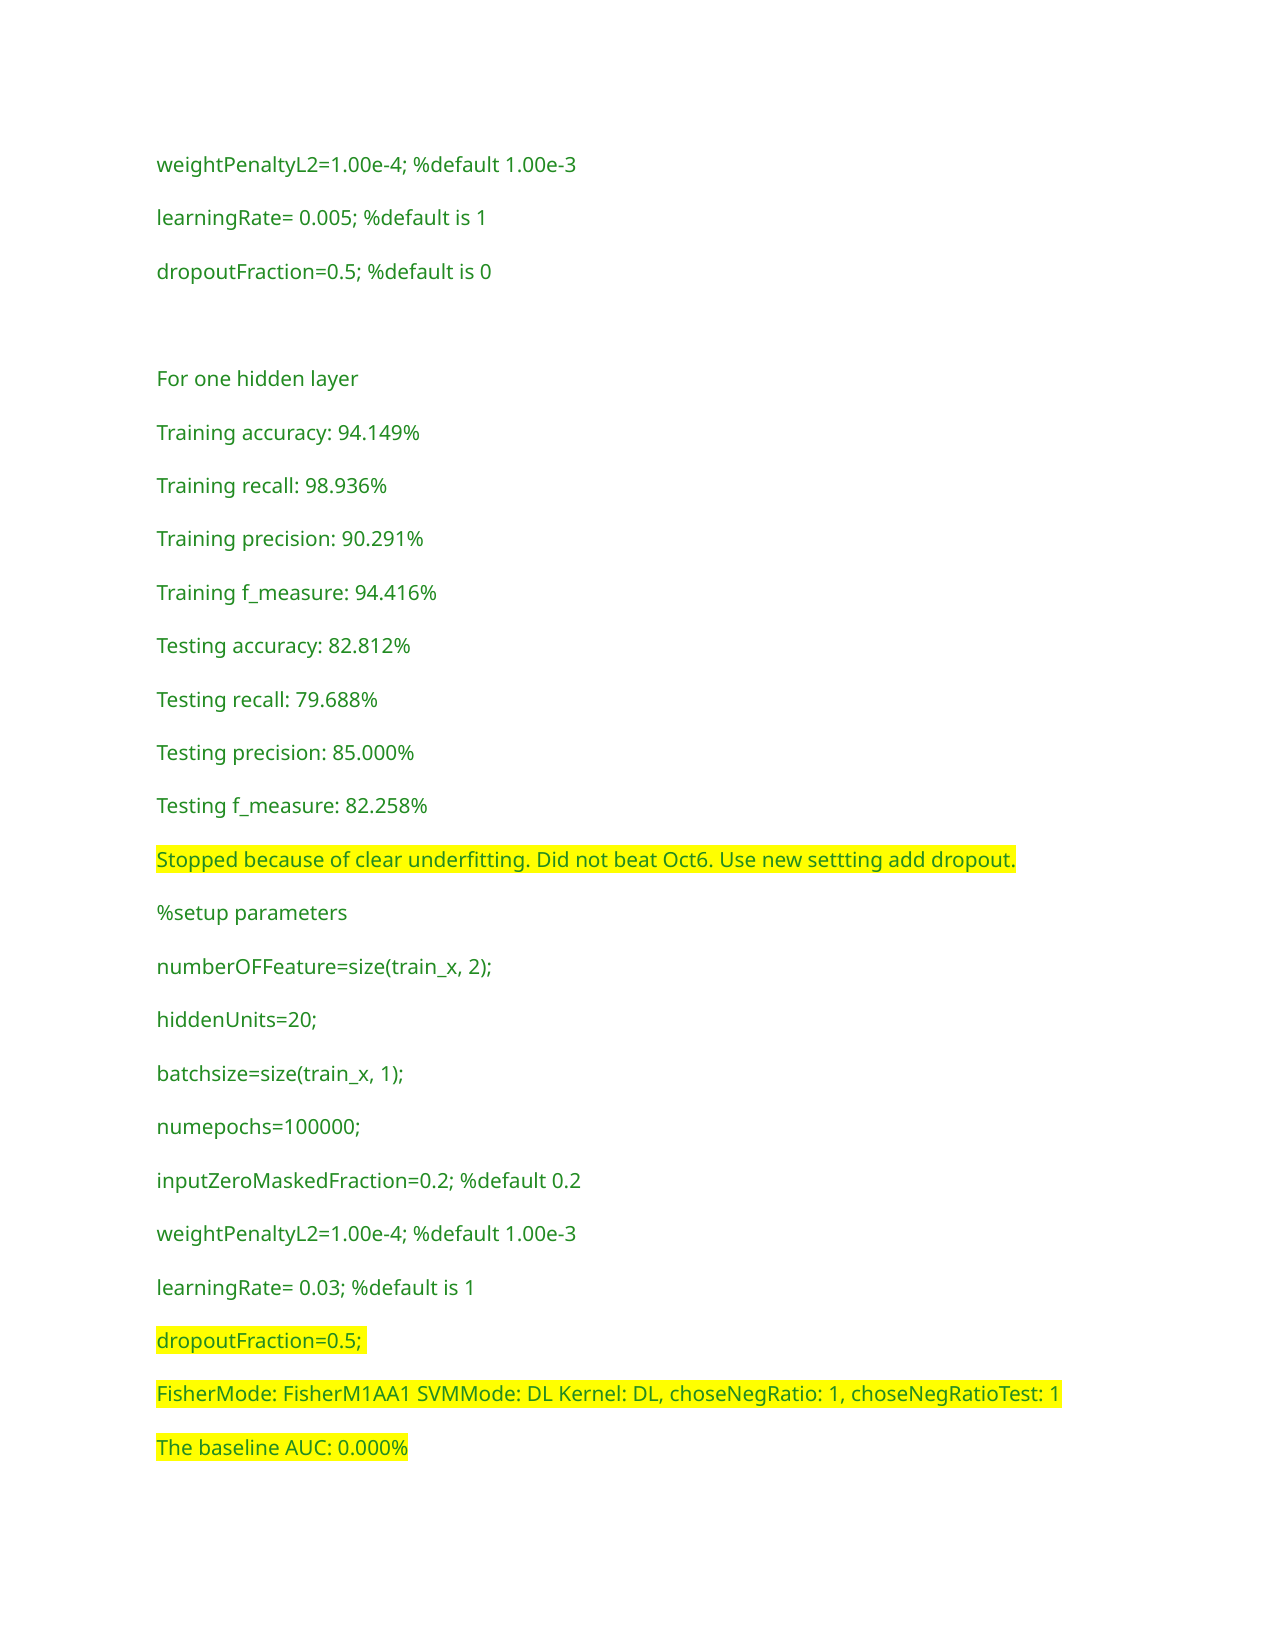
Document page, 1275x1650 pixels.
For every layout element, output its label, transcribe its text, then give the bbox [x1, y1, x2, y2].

text The baseline AUC: 0.000% [156, 1433, 1118, 1461]
text Training recall: 98.936% [156, 471, 1118, 499]
text hiddenUnits=20; [156, 1005, 1118, 1034]
text Testing f_measure: 82.258% [156, 792, 1118, 820]
text Stopped because of clear underfitting. Did not beat Oct6. Use new settting add dropout. [156, 845, 1118, 873]
text FisherMode: FisherM1AA1 SVMMode: DL Kernel: DL, choseNegRatio: 1, choseNegRatioTest: 1 [156, 1379, 1118, 1408]
text learningRate= 0.005; %default is 1 [156, 203, 1118, 232]
text batchsize=size(train_x, 1); [156, 1059, 1118, 1087]
text Training f_measure: 94.416% [156, 578, 1118, 606]
text Testing recall: 79.688% [156, 685, 1118, 713]
text Testing accuracy: 82.812% [156, 631, 1118, 660]
text %setup parameters [156, 898, 1118, 927]
text Testing precision: 85.000% [156, 738, 1118, 767]
text Training accuracy: 94.149% [156, 418, 1118, 446]
text dropoutFraction=0.5; [156, 1326, 1118, 1354]
text dropoutFraction=0.5; %default is 0 [156, 257, 1118, 285]
text numepochs=100000; [156, 1112, 1118, 1141]
text weightPenaltyL2=1.00e-4; %default 1.00e-3 [156, 150, 1118, 178]
text For one hidden layer [156, 364, 1118, 393]
text weightPenaltyL2=1.00e-4; %default 1.00e-3 [156, 1219, 1118, 1248]
text Training precision: 90.291% [156, 524, 1118, 553]
text learningRate= 0.03; %default is 1 [156, 1273, 1118, 1301]
text numberOFFeature=size(train_x, 2); [156, 952, 1118, 980]
text inputZeroMaskedFraction=0.2; %default 0.2 [156, 1166, 1118, 1194]
